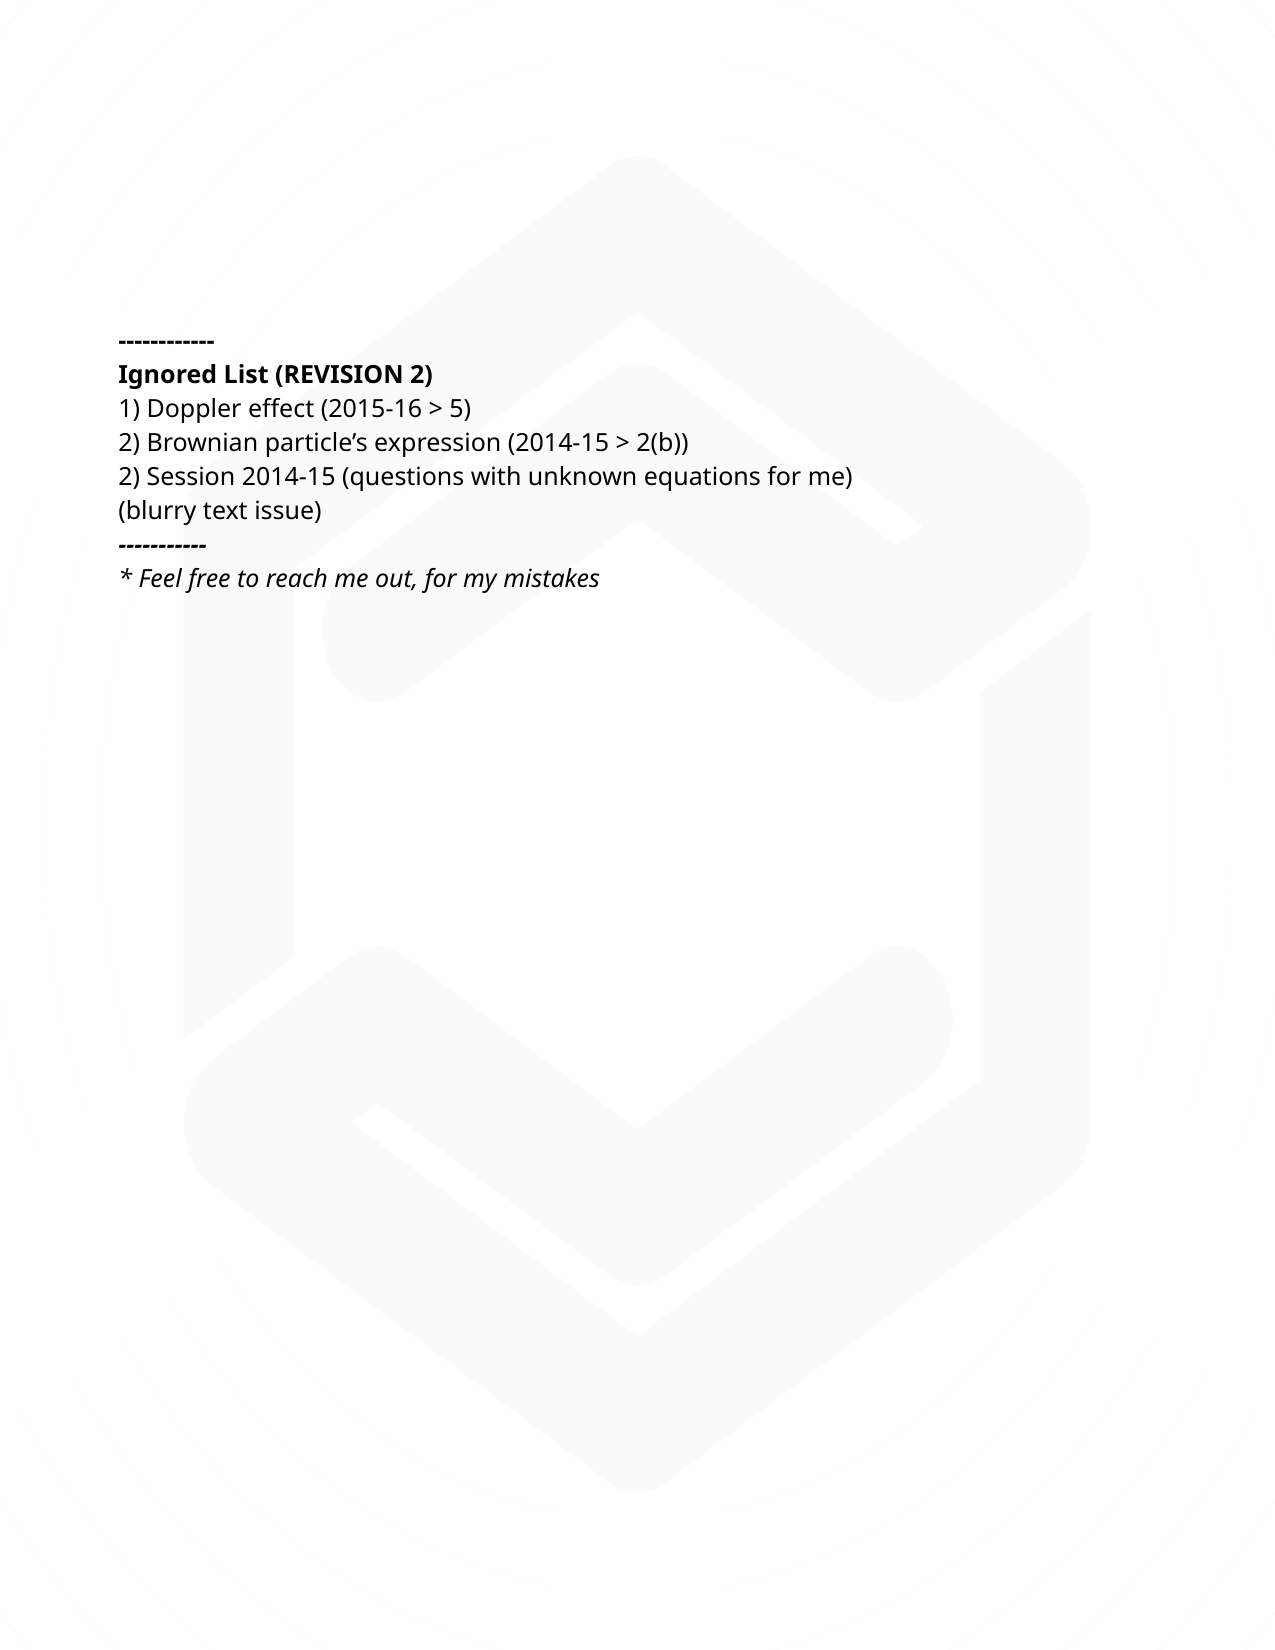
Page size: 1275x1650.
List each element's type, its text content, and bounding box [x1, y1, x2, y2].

text ----------- [118, 527, 1157, 561]
text * Feel free to reach me out, for my mistakes [118, 561, 1157, 595]
text ------------ [118, 322, 1157, 357]
text 2) Session 2014-15 (questions with unknown equations for me) [118, 459, 1157, 493]
text 2) Brownian particle’s expression (2014-15 > 2(b)) [118, 425, 1157, 459]
text 1) Doppler effect (2015-16 > 5) [118, 391, 1157, 425]
text Ignored List (REVISION 2) [118, 357, 1157, 391]
text (blurry text issue) [118, 493, 1157, 527]
